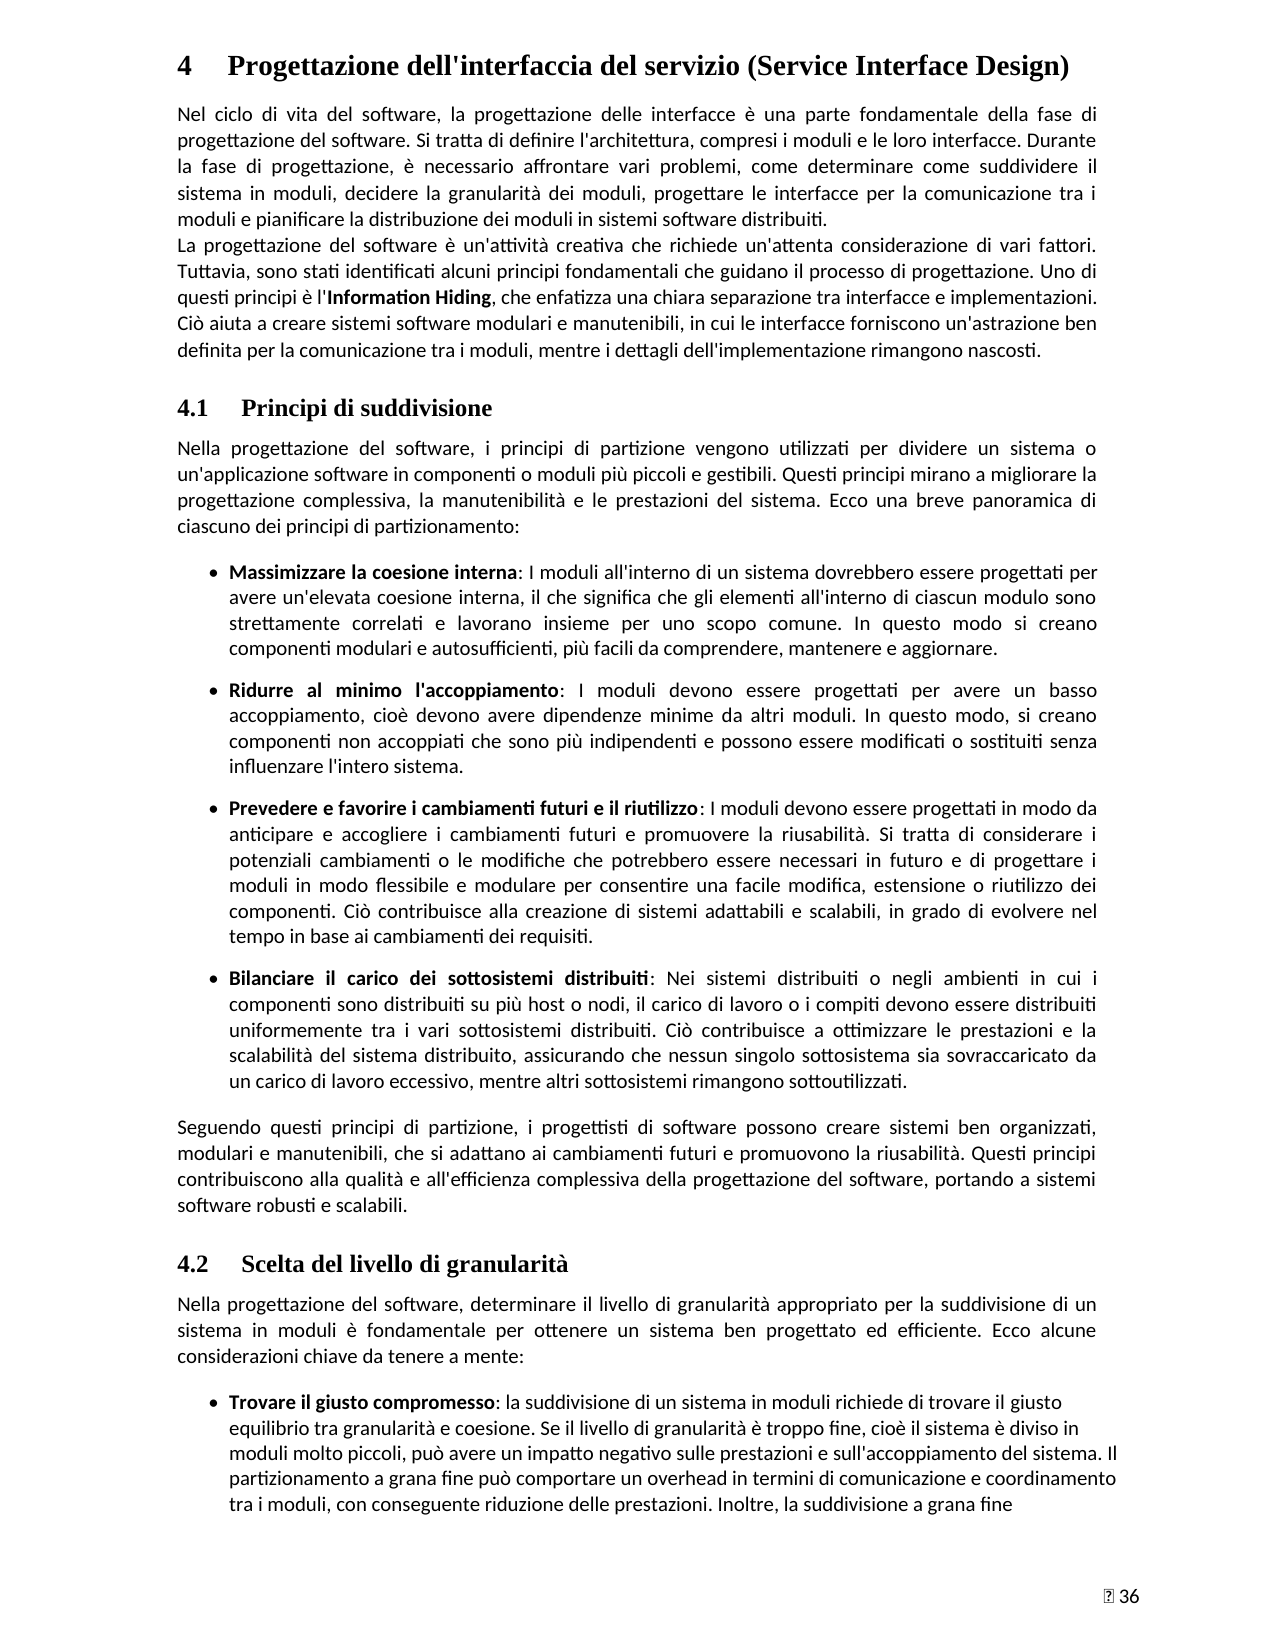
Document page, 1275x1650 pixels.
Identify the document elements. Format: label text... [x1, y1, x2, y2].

list Massimizzare la coesione interna: I moduli all'interno di un sistema dovrebbero essere progettati per avere un'elevata coesione interna, il che significa che gli elementi all'interno di ciascun modulo sono strettamente correlati e lavorano insieme per uno scopo comune. In questo modo si creano componenti modulari e autosufficienti, più facili da comprendere, mantenere e aggiornare. [208, 559, 1098, 661]
list Bilanciare il carico dei sottosistemi distribuiti: Nei sistemi distribuiti o negli ambienti in cui i componenti sono distribuiti su più host o nodi, il carico di lavoro o i compiti devono essere distribuiti uniformemente tra i vari sottosistemi distribuiti. Ciò contribuisce a ottimizzare le prestazioni e la scalabilità del sistema distribuito, assicurando che nessun singolo sottosistema sia sovraccaricato da un carico di lavoro eccessivo, mentre altri sottosistemi rimangono sottoutilizzati. [208, 966, 1098, 1093]
text La progettazione del software è un'attività creativa che richiede un'attenta considerazione di vari fattori. Tuttavia, sono stati identificati alcuni principi fondamentali che guidano il processo di progettazione. Uno di questi principi è l'Information Hiding, che enfatizza una chiara separazione tra interfacce e implementazioni. Ciò aiuta a creare sistemi software modulari e manutenibili, in cui le interfacce forniscono un'astrazione ben definita per la comunicazione tra i moduli, mentre i dettagli dell'implementazione rimangono nascosti. [177, 232, 1098, 362]
text Nella progettazione del software, i principi di partizione vengono utilizzati per dividere un sistema o un'applicazione software in componenti o moduli più piccoli e gestibili. Questi principi mirano a migliorare la progettazione complessiva, la manutenibilità e le prestazioni del sistema. Ecco una breve panoramica di ciascuno dei principi di partizionamento: [177, 435, 1098, 539]
list Trovare il giusto compromesso: la suddivisione di un sistema in moduli richiede di trovare il giusto equilibrio tra granularità e coesione. Se il livello di granularità è troppo fine, cioè il sistema è diviso in moduli molto piccoli, può avere un impatto negativo sulle prestazioni e sull'accoppiamento del sistema. Il partizionamento a grana fine può comportare un overhead in termini di comunicazione e coordinamento tra i moduli, con conseguente riduzione delle prestazioni. Inoltre, la suddivisione a grana fine [208, 1389, 1139, 1516]
list Prevedere e favorire i cambiamenti futuri e il riutilizzo: I moduli devono essere progettati in modo da anticipare e accogliere i cambiamenti futuri e promuovere la riusabilità. Si tratta di considerare i potenziali cambiamenti o le modifiche che potrebbero essere necessari in futuro e di progettare i moduli in modo flessibile e modulare per consentire una facile modifica, estensione o riutilizzo dei componenti. Ciò contribuisce alla creazione di sistemi adattabili e scalabili, in grado di evolvere nel tempo in base ai cambiamenti dei requisiti. [208, 796, 1099, 949]
text Nella progettazione del software, determinare il livello di granularità appropriato per la suddivisione di un sistema in moduli è fondamentale per ottenere un sistema ben progettato ed efficiente. Ecco alcune considerazioni chiave da tenere a mente: [177, 1291, 1098, 1369]
subtitle Principi di suddivisione [177, 393, 1139, 422]
list Ridurre al minimo l'accoppiamento: I moduli devono essere progettati per avere un basso accoppiamento, cioè devono avere dipendenze minime da altri moduli. In questo modo, si creano componenti non accoppiati che sono più indipendenti e possono essere modificati o sostituiti senza influenzare l'intero sistema. [208, 677, 1098, 779]
subtitle Scelta del livello di granularità [177, 1249, 1139, 1278]
text Seguendo questi principi di partizione, i progettisti di software possono creare sistemi ben organizzati, modulari e manutenibili, che si adattano ai cambiamenti futuri e promuovono la riusabilità. Questi principi contribuiscono alla qualità e all'efficienza complessiva della progettazione del software, portando a sistemi software robusti e scalabili. [177, 1114, 1098, 1218]
subtitle Progettazione dell'interfaccia del servizio (Service Interface Design) [177, 48, 1139, 82]
text Nel ciclo di vita del software, la progettazione delle interfacce è una parte fondamentale della fase di progettazione del software. Si tratta di definire l'architettura, compresi i moduli e le loro interfacce. Durante la fase di progettazione, è necessario affrontare vari problemi, come determinare come suddividere il sistema in moduli, decidere la granularità dei moduli, progettare le interfacce per la comunicazione tra i moduli e pianificare la distribuzione dei moduli in sistemi software distribuiti. [177, 101, 1099, 231]
